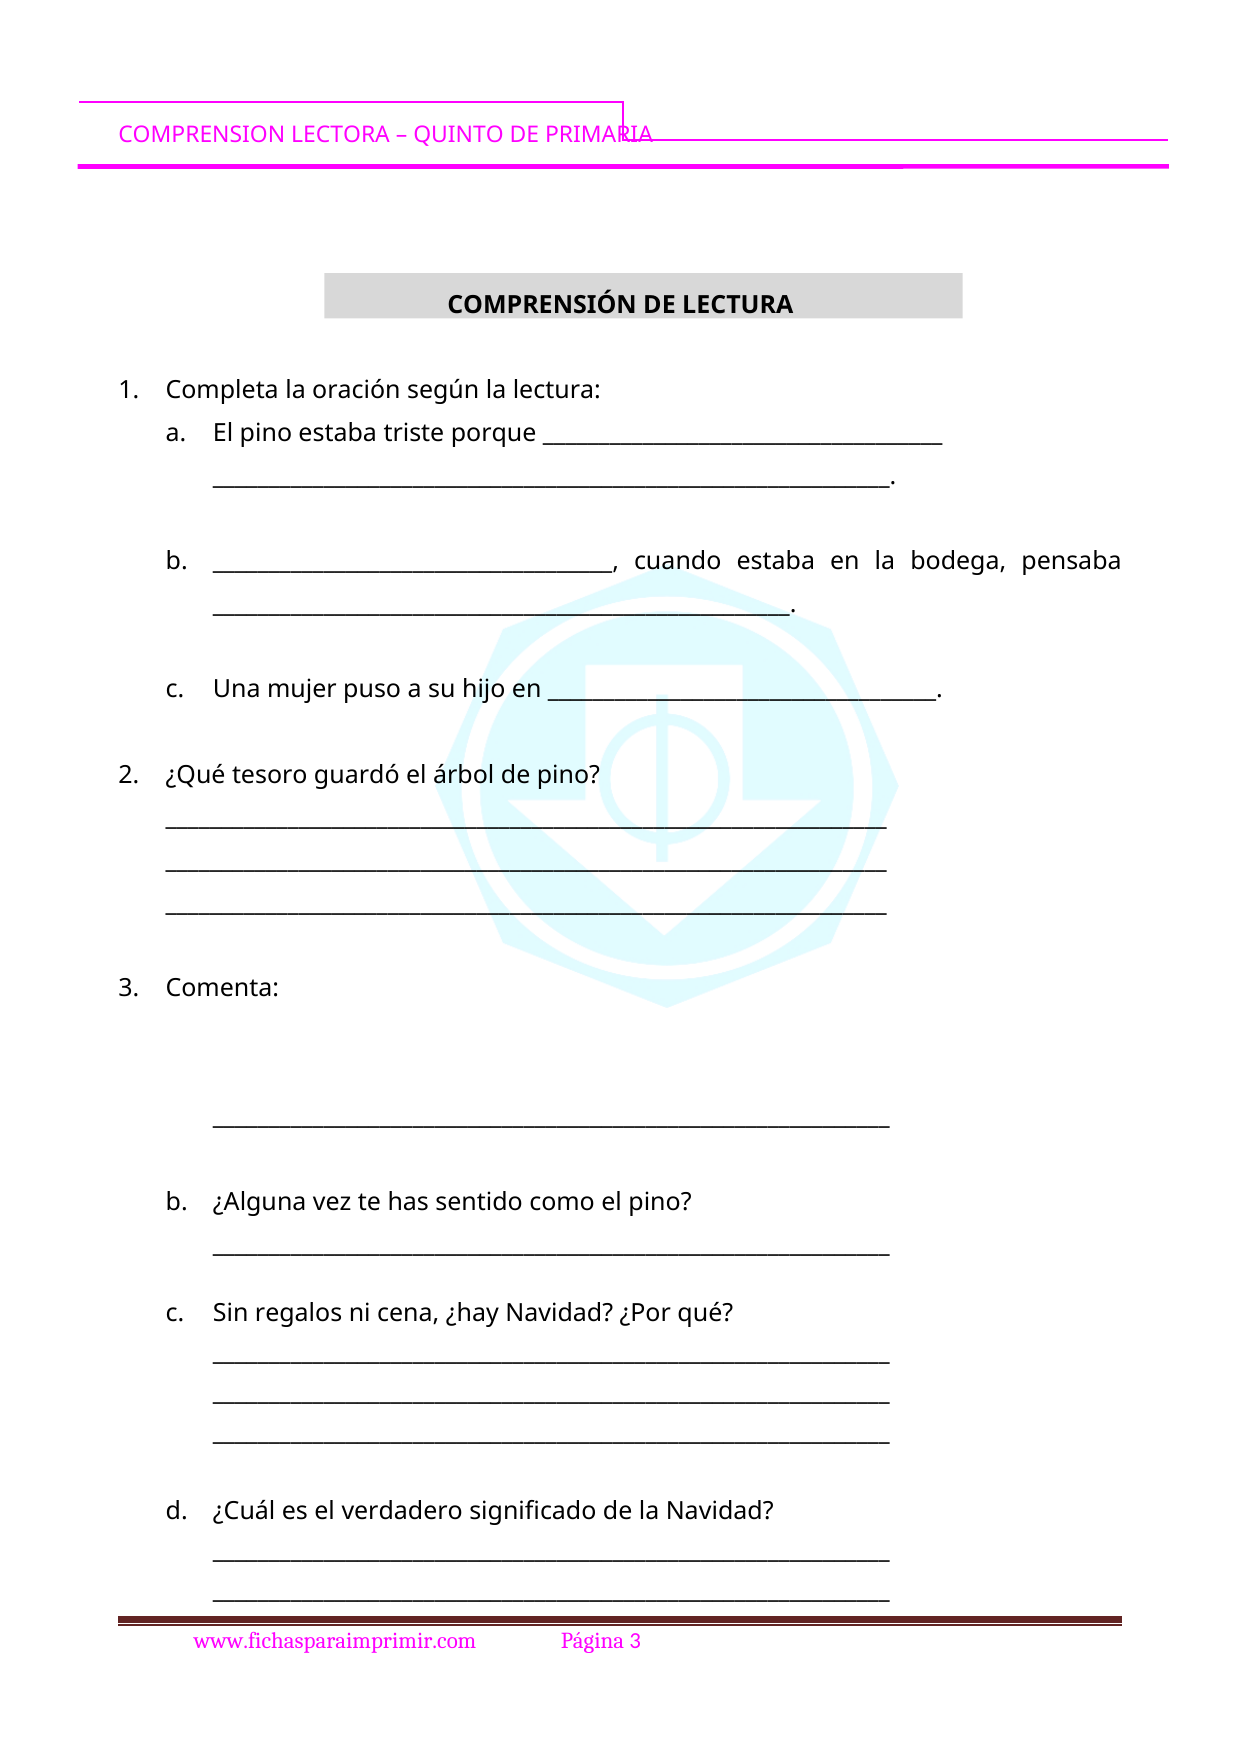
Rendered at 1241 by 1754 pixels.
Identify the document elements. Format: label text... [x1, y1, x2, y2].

text [900, 961, 1122, 1004]
text _____________________________________________________________. [118, 449, 1122, 491]
text _____________________________________________________________ [118, 1089, 1122, 1132]
text _________________________________________________________________ [118, 790, 434, 833]
text c. Sin regalos ni cena, ¿hay Navidad? ¿Por qué? [118, 1289, 1122, 1328]
text b. ¿Alguna vez te has sentido como el pino? [118, 1175, 1122, 1217]
text 2. ¿Qué tesoro guardó el árbol de pino? [900, 748, 1122, 790]
text _____________________________________________________________ [118, 1217, 1122, 1260]
text 3. Comenta: [118, 961, 434, 1004]
text 2. ¿Qué tesoro guardó el árbol de pino? [118, 748, 434, 790]
text _________________________________________________________________ [900, 790, 1122, 833]
text _____________________________________________________________ [118, 1408, 1122, 1447]
text _________________________________________________________________ [900, 833, 1122, 876]
text _________________________________________________________________ [118, 876, 434, 918]
text b. ____________________________________, cuando estaba en la bodega, pensaba ____________________________________________________. [118, 534, 1122, 619]
text _________________________________________________________________ [900, 876, 1122, 918]
text _____________________________________________________________ [118, 1368, 1122, 1408]
text c. Una mujer puso a su hijo en ___________________________________. [900, 662, 1122, 705]
text _____________________________________________________________ [118, 1566, 1122, 1606]
text a. El pino estaba triste porque ____________________________________ [118, 406, 1122, 449]
text _____________________________________________________________ [118, 1328, 1122, 1368]
text 1. Completa la oración según la lectura: [118, 363, 1122, 406]
text d. ¿Cuál es el verdadero significado de la Navidad? [118, 1487, 1122, 1526]
text c. Una mujer puso a su hijo en ___________________________________. [118, 662, 434, 705]
text _____________________________________________________________ [118, 1526, 1122, 1566]
text _________________________________________________________________ [118, 833, 434, 876]
text COMPRENSIÓN DE LECTURA [118, 287, 1122, 321]
